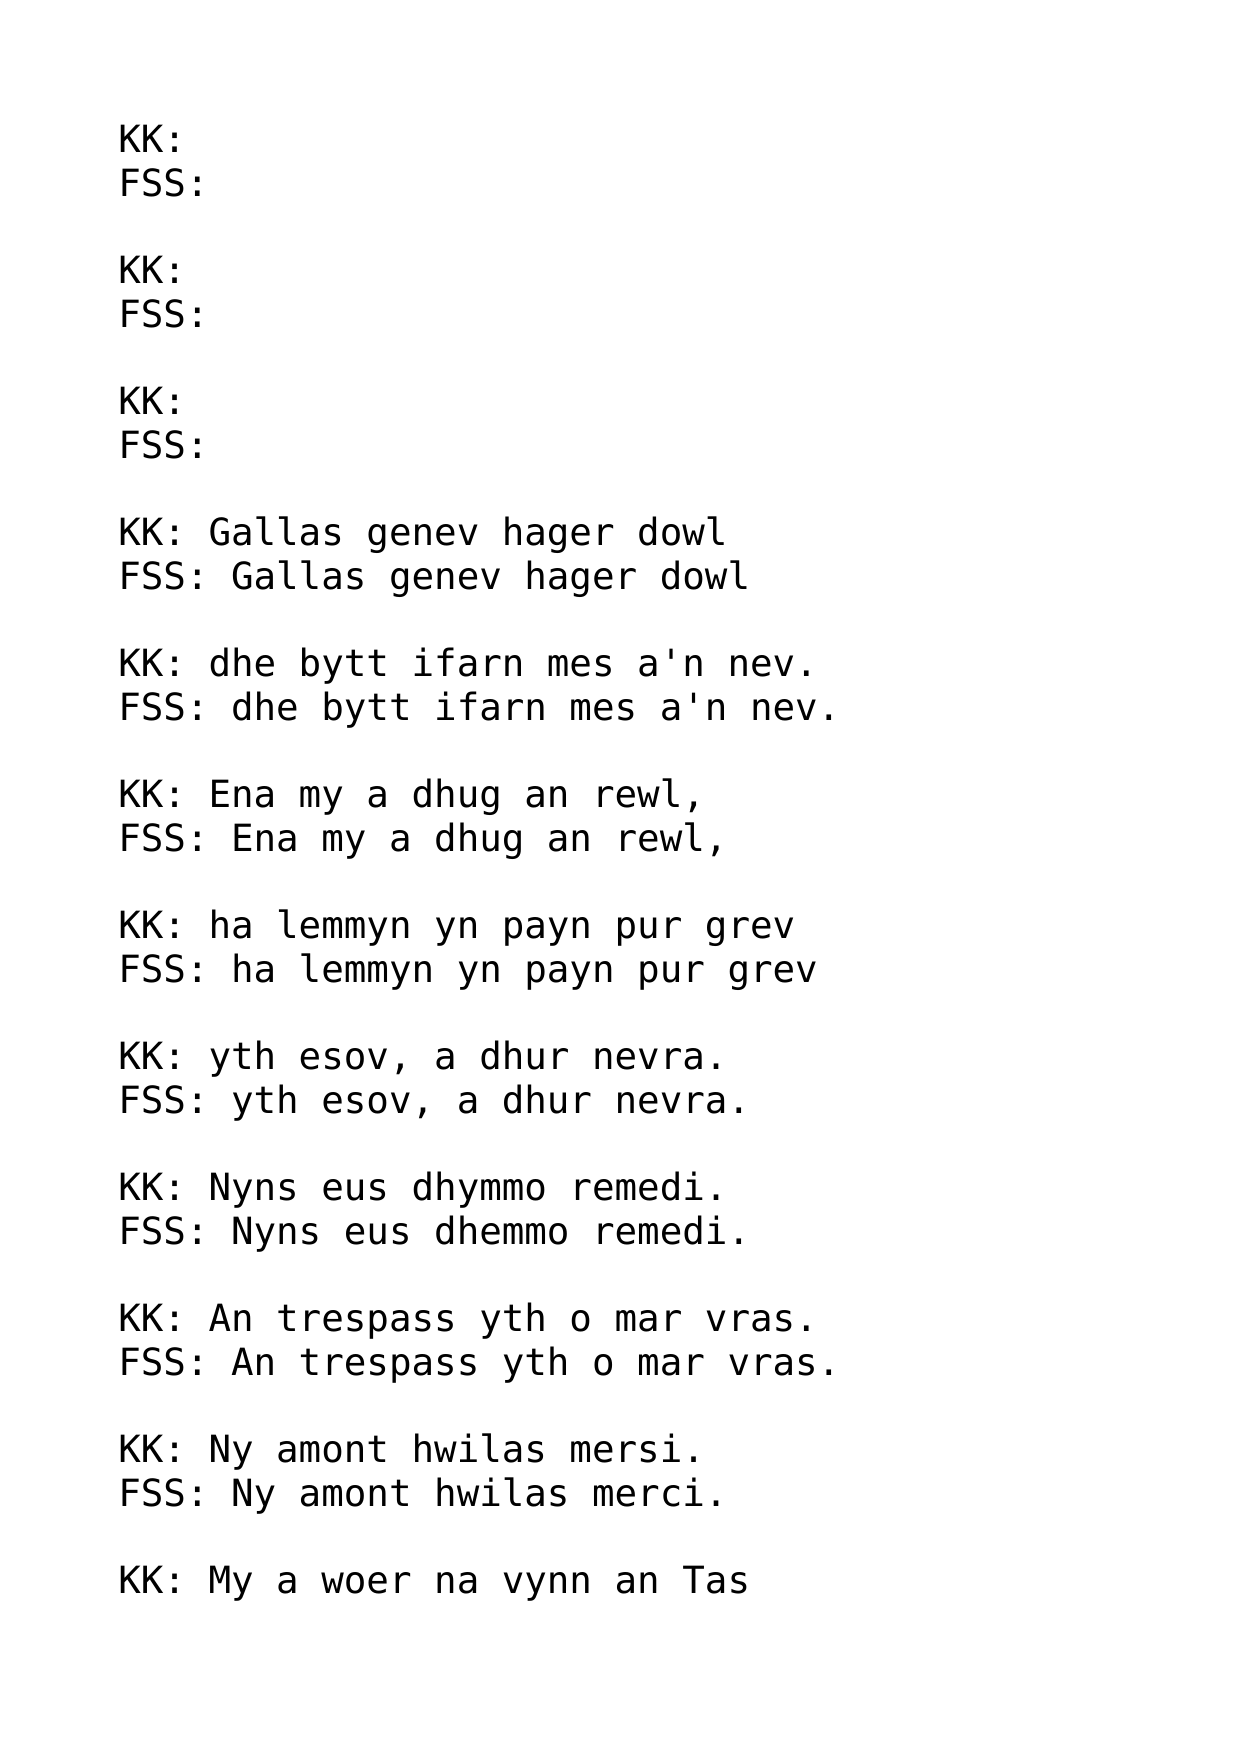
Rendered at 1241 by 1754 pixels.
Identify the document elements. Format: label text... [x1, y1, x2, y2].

text FSS: An trespass yth o mar vras. [118, 1340, 1122, 1384]
text KK: yth esov, a dhur nevra. [118, 1035, 1122, 1078]
text FSS: yth esov, a dhur nevra. [118, 1078, 1122, 1122]
text KK: Gallas genev hager dowl [118, 511, 1122, 554]
text FSS: ha lemmyn yn payn pur grev [118, 947, 1122, 991]
text FSS: [118, 162, 1122, 205]
text KK: An trespass yth o mar vras. [118, 1297, 1122, 1340]
text KK: [118, 249, 1122, 293]
text FSS: Nyns eus dhemmo remedi. [118, 1209, 1122, 1253]
text FSS: [118, 424, 1122, 467]
text KK: ha lemmyn yn payn pur grev [118, 904, 1122, 947]
text FSS: Ny amont hwilas merci. [118, 1471, 1122, 1515]
text FSS: dhe bytt ifarn mes a'n nev. [118, 686, 1122, 729]
text FSS: Gallas genev hager dowl [118, 554, 1122, 598]
text KK: [118, 118, 1122, 162]
text KK: My a woer na vynn an Tas [118, 1558, 1122, 1602]
text KK: [118, 380, 1122, 424]
text FSS: [118, 293, 1122, 336]
text KK: Ena my a dhug an rewl, [118, 773, 1122, 816]
text KK: Nyns eus dhymmo remedi. [118, 1166, 1122, 1209]
text KK: dhe bytt ifarn mes a'n nev. [118, 642, 1122, 686]
text FSS: Ena my a dhug an rewl, [118, 816, 1122, 860]
text KK: Ny amont hwilas mersi. [118, 1427, 1122, 1471]
